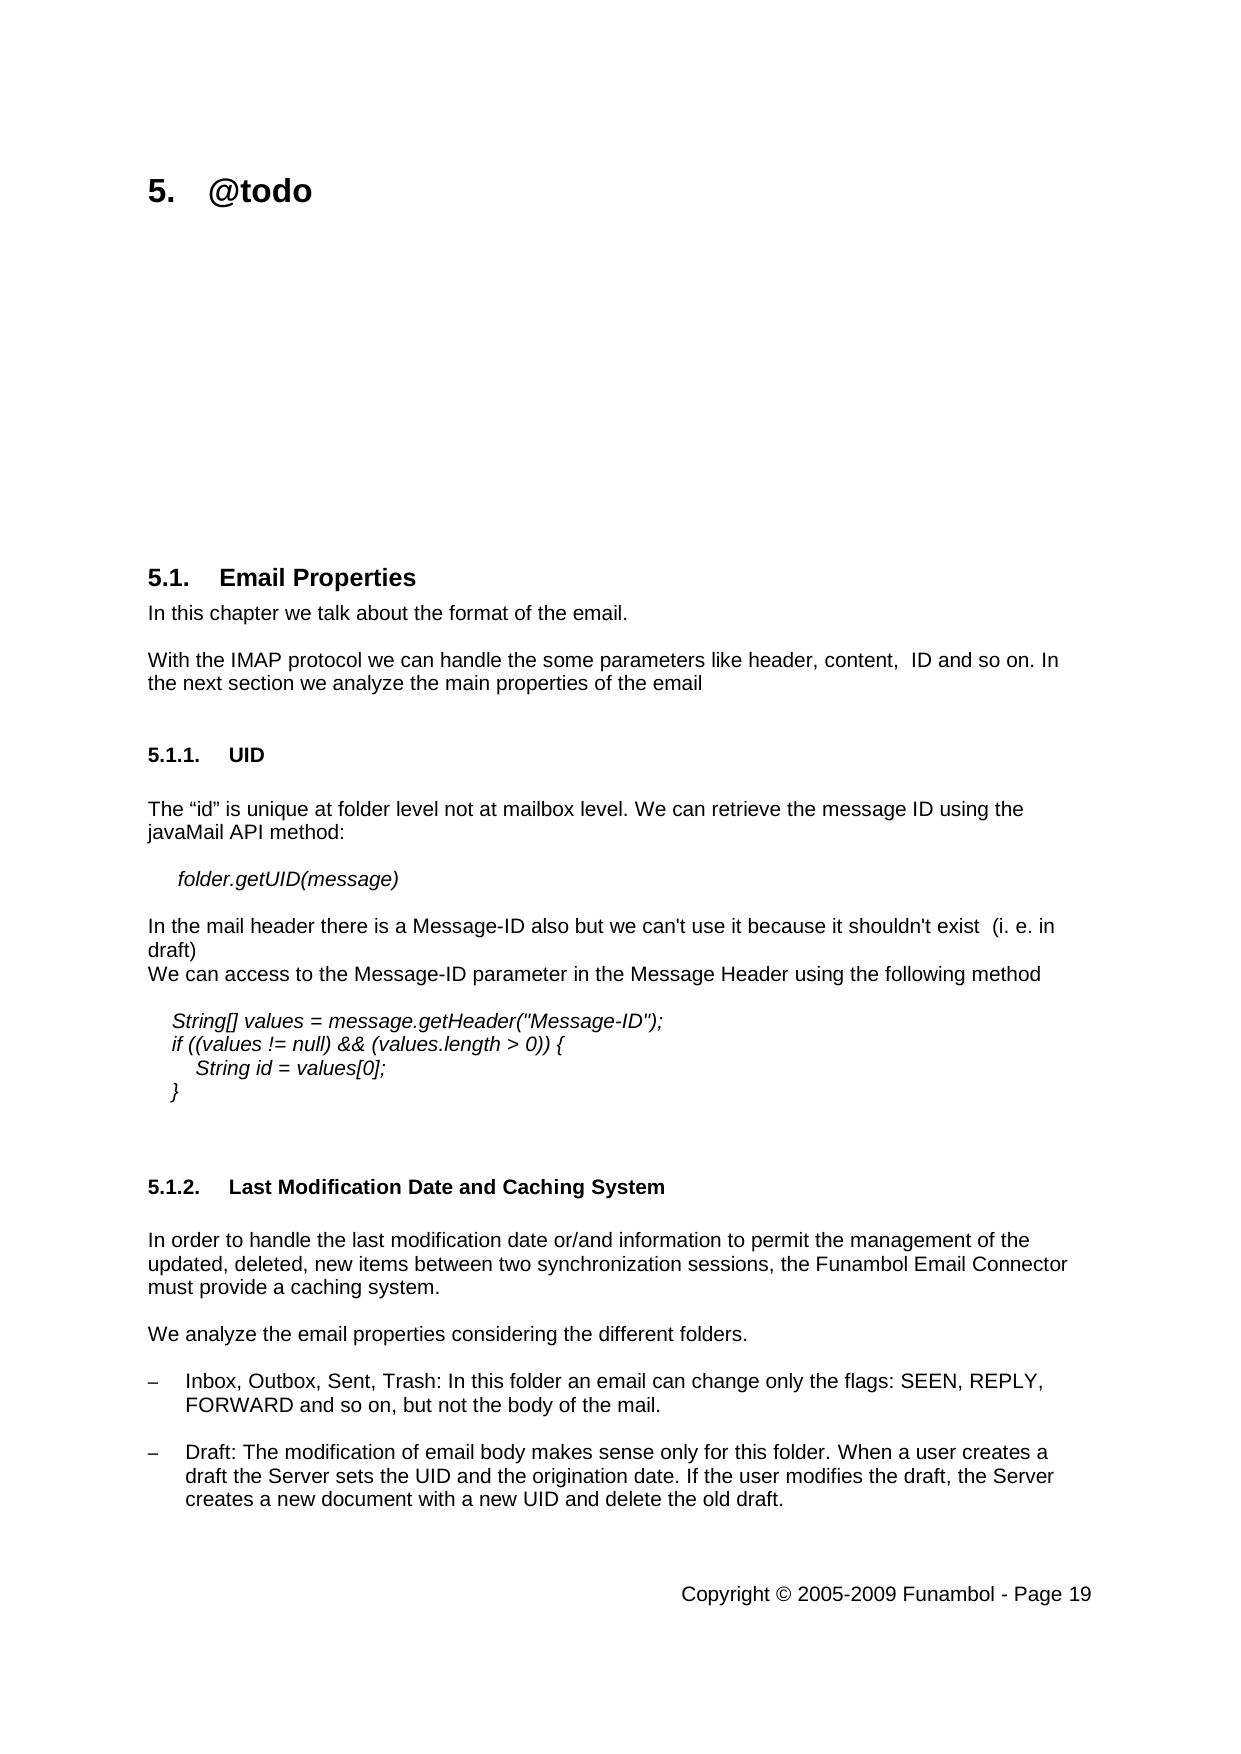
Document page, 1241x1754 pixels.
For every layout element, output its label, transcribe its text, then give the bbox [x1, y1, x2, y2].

text In order to handle the last modification date or/and information to permit the management of the updated, deleted, new items between two synchronization sessions, the Funambol Email Connector must provide a caching system. [148, 1229, 1093, 1299]
subtitle Last Modification Date and Caching System [148, 1175, 1093, 1199]
text With the IMAP protocol we can handle the some parameters like header, content, ID and so on. In the next section we analyze the main properties of the email [148, 648, 1093, 695]
text We analyze the email properties considering the different folders. [148, 1323, 1093, 1346]
text String[] values = message.getHeader("Message-ID"); [148, 1009, 1093, 1033]
text if ((values != null) && (values.length > 0)) { [148, 1033, 1093, 1056]
subtitle Email Properties [148, 564, 1093, 592]
text folder.getUID(message) [148, 868, 1093, 891]
list Inbox, Outbox, Sent, Trash: In this folder an email can change only the flags: SEEN, REPLY, FORWARD and so on, but not the body of the mail. [148, 1370, 1093, 1417]
text In this chapter we talk about the format of the email. [148, 601, 1093, 625]
text In the mail header there is a Message-ID also but we can't use it because it shouldn't exist (i. e. in draft) [148, 915, 1093, 962]
text String id = values[0]; [148, 1056, 1093, 1080]
text } [148, 1080, 1093, 1103]
text The “id” is unique at folder level not at mailbox level. We can retrieve the message ID using the javaMail API method: [148, 797, 1093, 844]
subtitle UID [148, 744, 1093, 767]
list Draft: The modification of email body makes sense only for this folder. When a user creates a draft the Server sets the UID and the origination date. If the user modifies the draft, the Server creates a new document with a new UID and delete the old draft. [148, 1441, 1093, 1511]
subtitle @todo [148, 172, 1093, 210]
text We can access to the Message-ID parameter in the Message Header using the following method [148, 962, 1093, 986]
